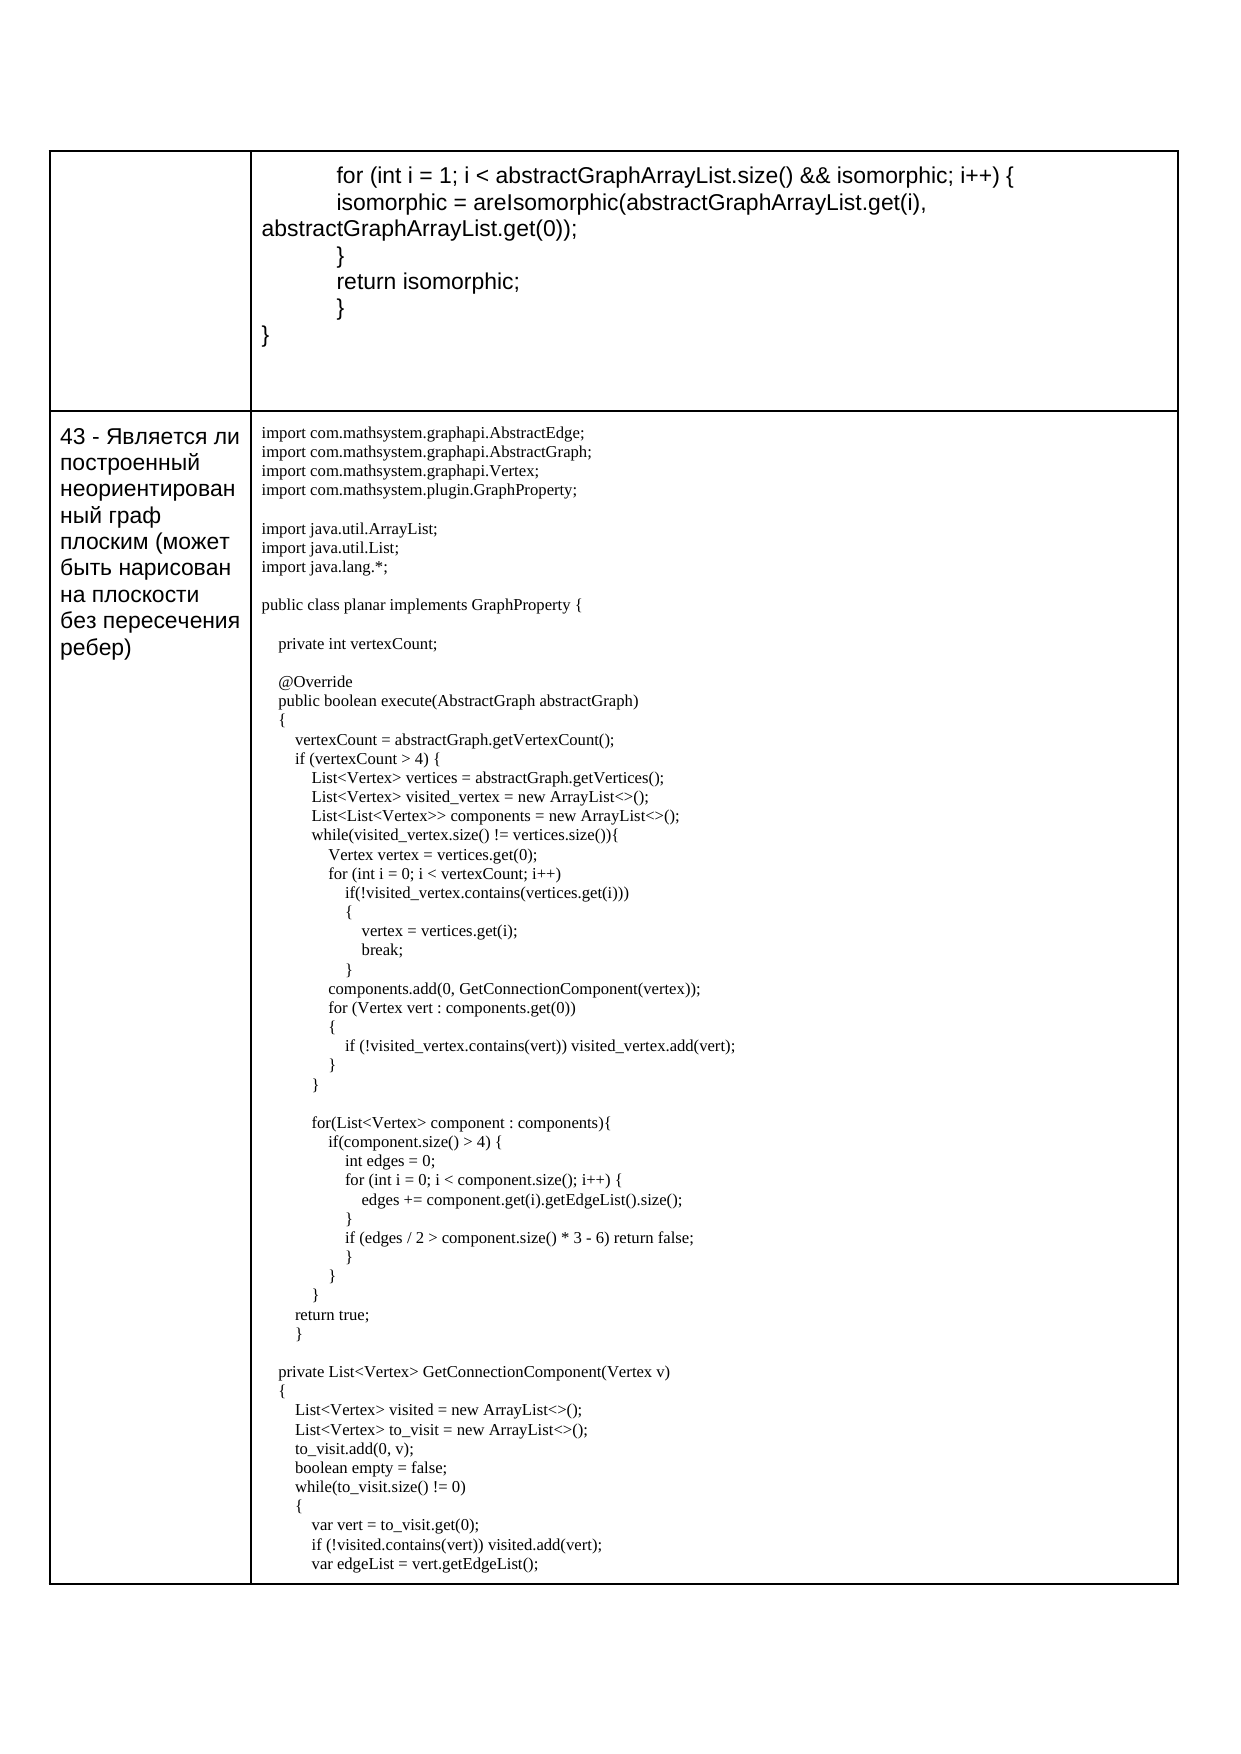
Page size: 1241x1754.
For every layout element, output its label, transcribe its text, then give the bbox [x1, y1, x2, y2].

table_cell 43 - Является ли построенный неориентированный граф плоским (может быть нарисован на плоскости без пересечения ребер) [51, 412, 250, 1583]
table_cell for (int i = 1; i < abstractGraphArrayList.size() && isomorphic; i++) { isomorphic = areIsomorphic(abstractGraphArrayList.get(i), abstractGraphArrayList.get(0)); } return isomorphic; } } [252, 152, 1177, 410]
table_cell import com.mathsystem.graphapi.AbstractEdge; import com.mathsystem.graphapi.AbstractGraph; import com.mathsystem.graphapi.Vertex; import com.mathsystem.plugin.GraphProperty; import java.util.ArrayList; import java.util.List; import java.lang.*; public class planar implements GraphProperty { private int vertexCount; @Override public boolean execute(AbstractGraph abstractGraph) { vertexCount = abstractGraph.getVertexCount(); if (vertexCount > 4) { List<Vertex> vertices = abstractGraph.getVertices(); List<Vertex> visited_vertex = new ArrayList<>(); List<List<Vertex>> components = new ArrayList<>(); while(visited_vertex.size() != vertices.size()){ Vertex vertex = vertices.get(0); for (int i = 0; i < vertexCount; i++) if(!visited_vertex.contains(vertices.get(i))) { vertex = vertices.get(i); break; } components.add(0, GetConnectionComponent(vertex)); for (Vertex vert : components.get(0)) { if (!visited_vertex.contains(vert)) visited_vertex.add(vert); } } for(List<Vertex> component : components){ if(component.size() > 4) { int edges = 0; for (int i = 0; i < component.size(); i++) { edges += component.get(i).getEdgeList().size(); } if (edges / 2 > component.size() * 3 - 6) return false; } } } return true; } private List<Vertex> GetConnectionComponent(Vertex v) { List<Vertex> visited = new ArrayList<>(); List<Vertex> to_visit = new ArrayList<>(); to_visit.add(0, v); boolean empty = false; while(to_visit.size() != 0) { var vert = to_visit.get(0); if (!visited.contains(vert)) visited.add(vert); var edgeList = vert.getEdgeList(); [252, 412, 1177, 1583]
table_cell [51, 152, 250, 410]
